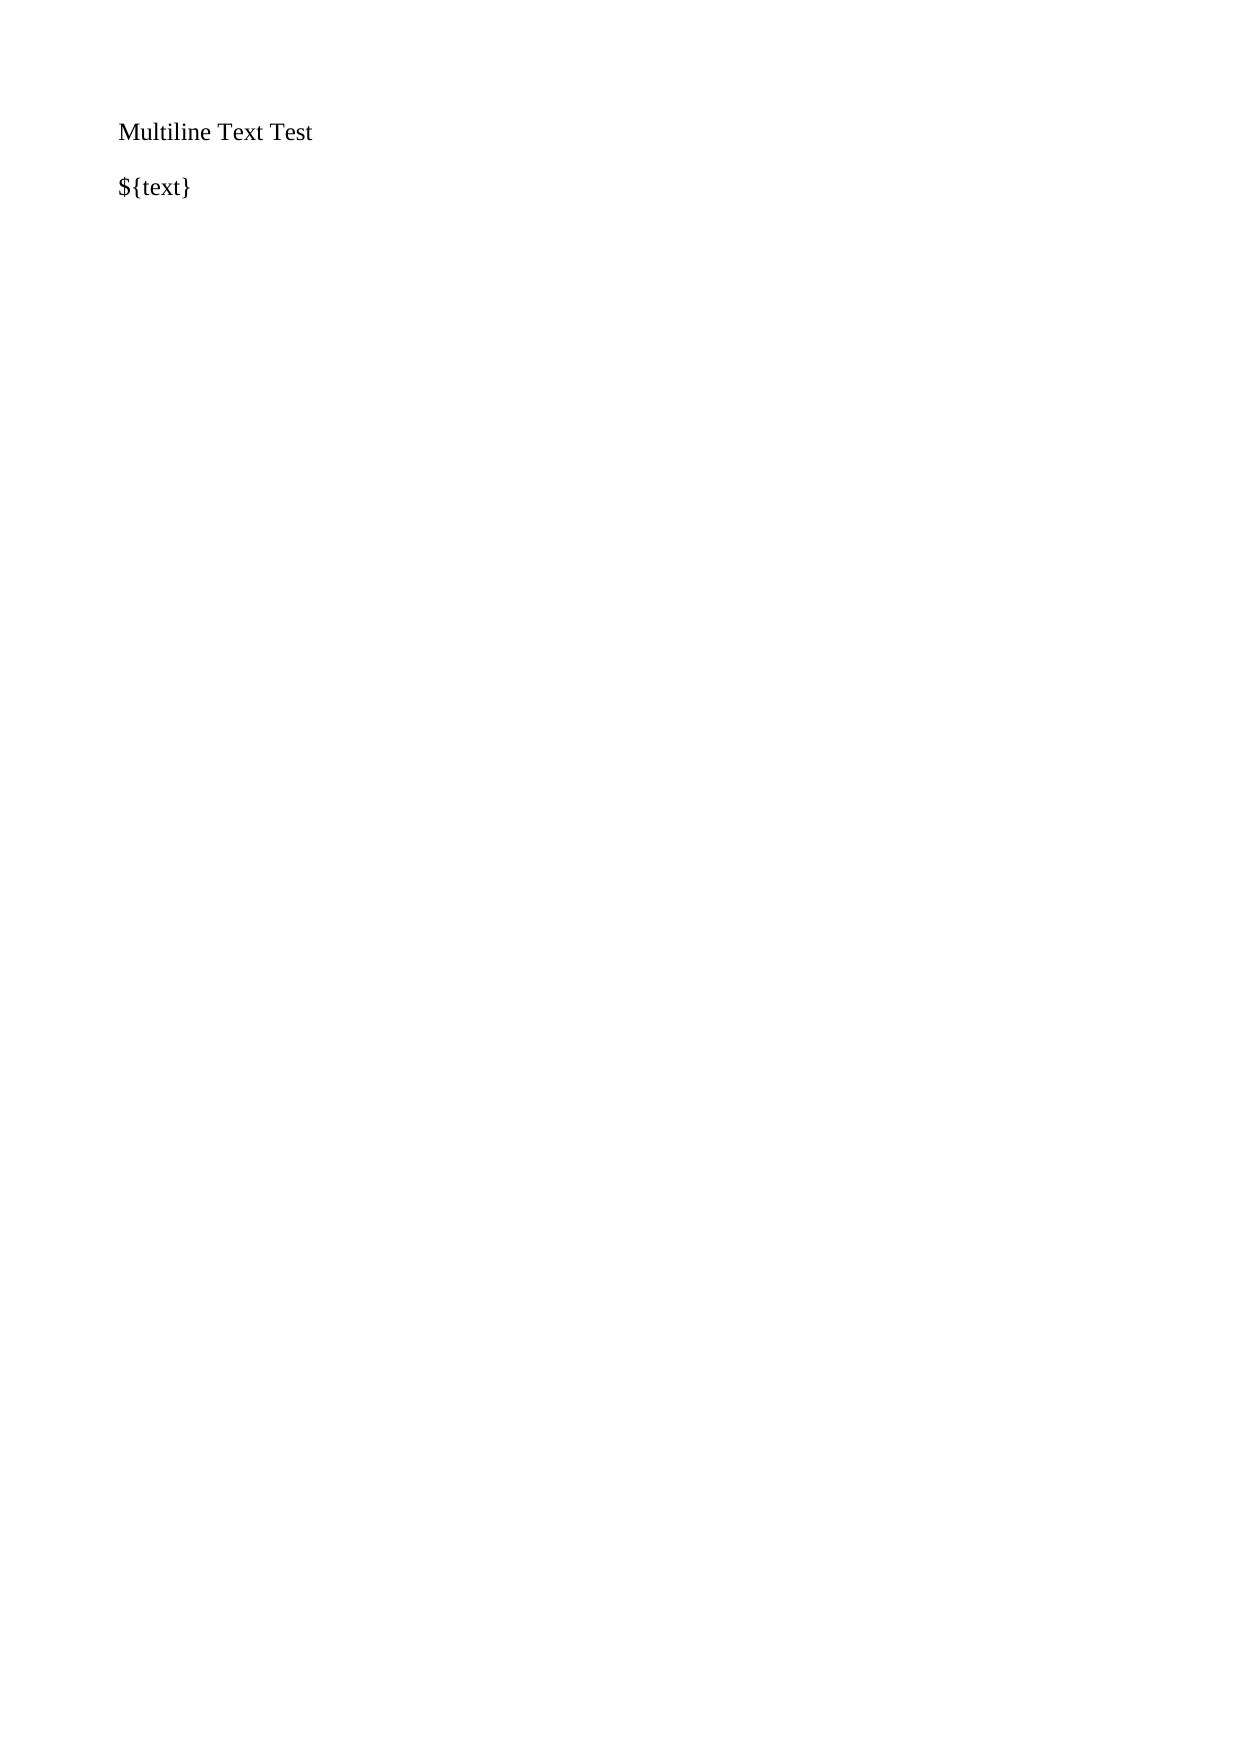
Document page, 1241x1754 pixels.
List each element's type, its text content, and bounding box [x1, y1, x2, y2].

text ${text} [118, 173, 1122, 201]
text Multiline Text Test [118, 118, 1122, 146]
